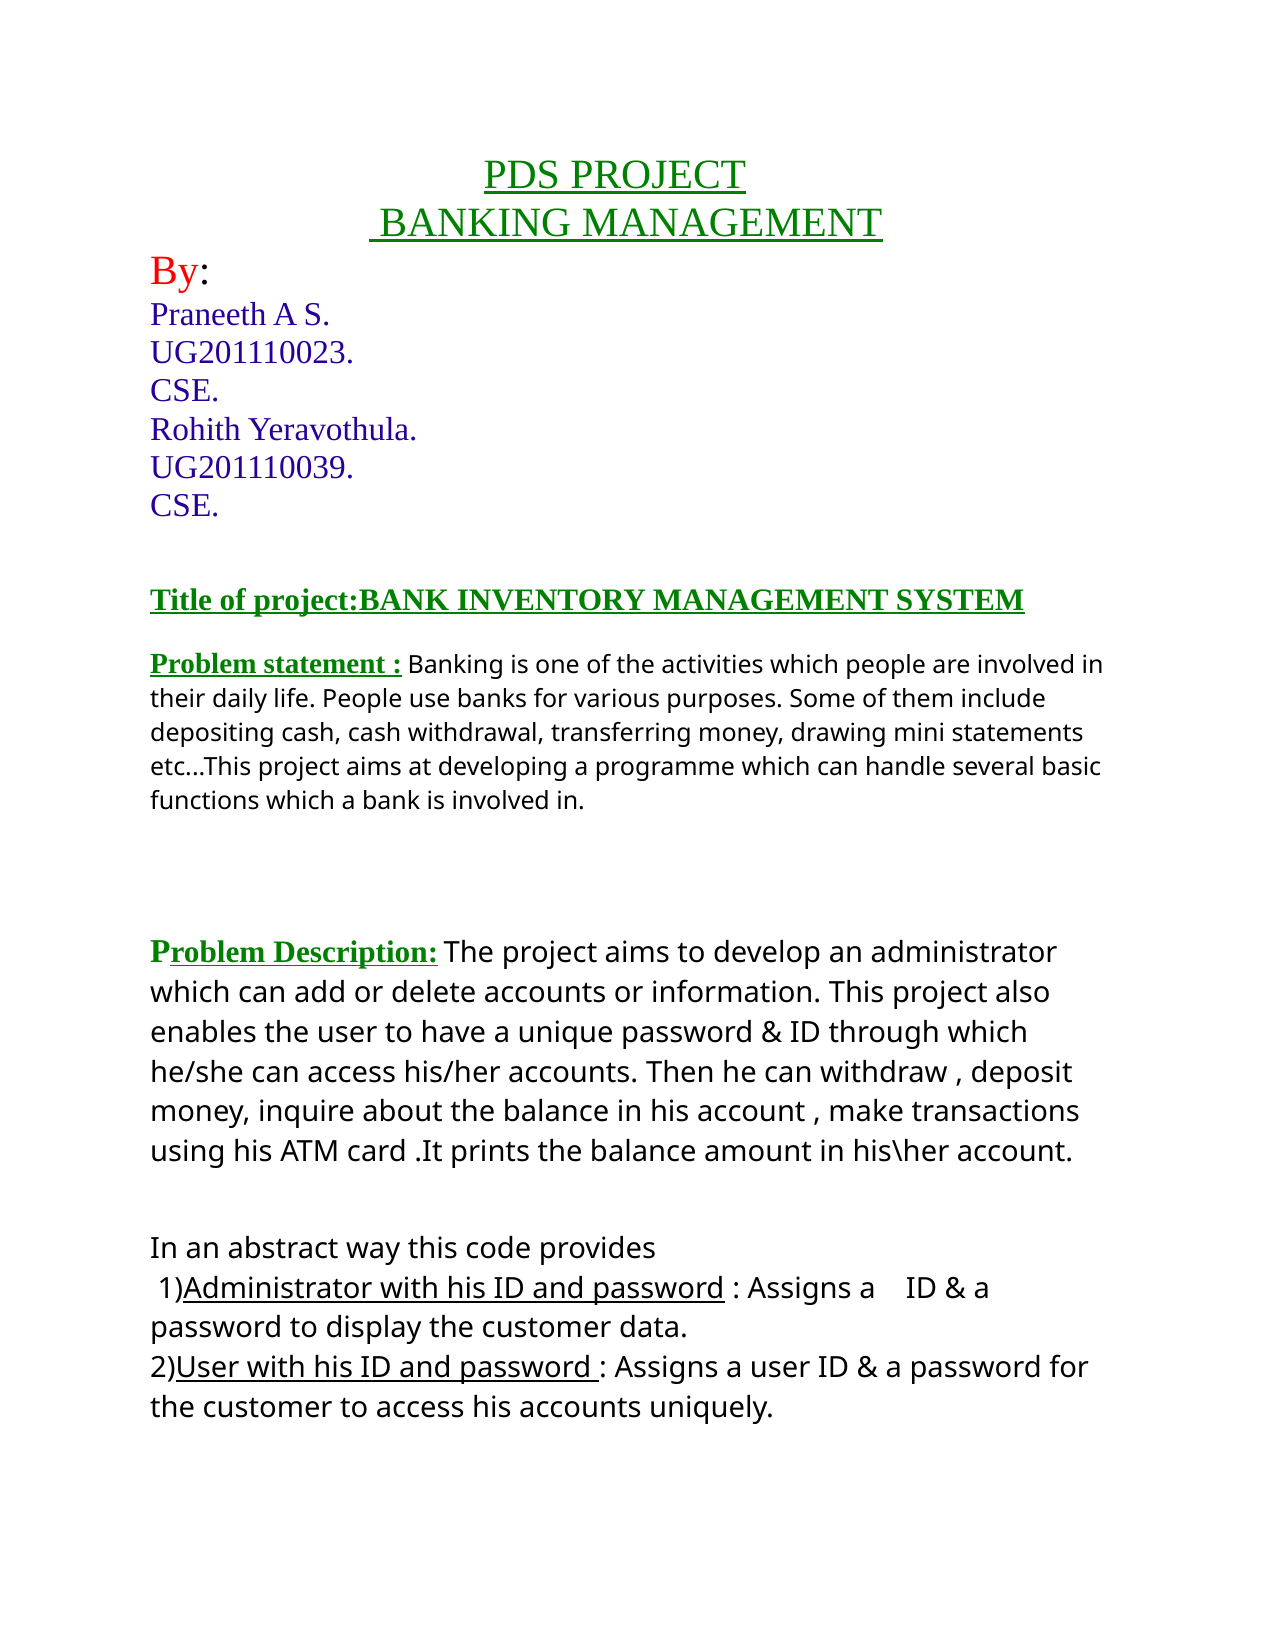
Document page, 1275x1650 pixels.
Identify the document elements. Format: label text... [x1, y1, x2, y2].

text BANKING MANAGEMENT [150, 198, 1125, 246]
text 2)User with his ID and password : Assigns a user ID & a password for the customer to access his accounts uniquely. [150, 1346, 1125, 1426]
text PDS PROJECT [150, 150, 1125, 198]
text CSE. [150, 370, 1125, 409]
text Problem Description: The project aims to develop an administrator which can add or delete accounts or information. This project also enables the user to have a unique password & ID through which he/she can access his/her accounts. Then he can withdraw , deposit money, inquire about the balance in his account , make transactions using his ATM card .It prints the balance amount in his\her account. [150, 932, 1125, 1170]
text Problem statement : Banking is one of the activities which people are involved in their daily life. People use banks for various purposes. Some of them include depositing cash, cash withdrawal, transferring money, drawing mini statements etc...This project aims at developing a programme which can handle several basic functions which a bank is involved in. [150, 646, 1125, 817]
text CSE. [150, 485, 1125, 524]
text UG201110023. [150, 332, 1125, 370]
text Title of project:BANK INVENTORY MANAGEMENT SYSTEM [150, 581, 1125, 617]
text Rohith Yeravothula. [150, 409, 1125, 447]
text 1)Administrator with his ID and password : Assigns a ID & a password to display the customer data. [150, 1267, 1125, 1346]
text In an abstract way this code provides [150, 1227, 1125, 1267]
text UG201110039. [150, 447, 1125, 485]
text Praneeth A S. [150, 294, 1125, 332]
text By: [150, 246, 1125, 294]
